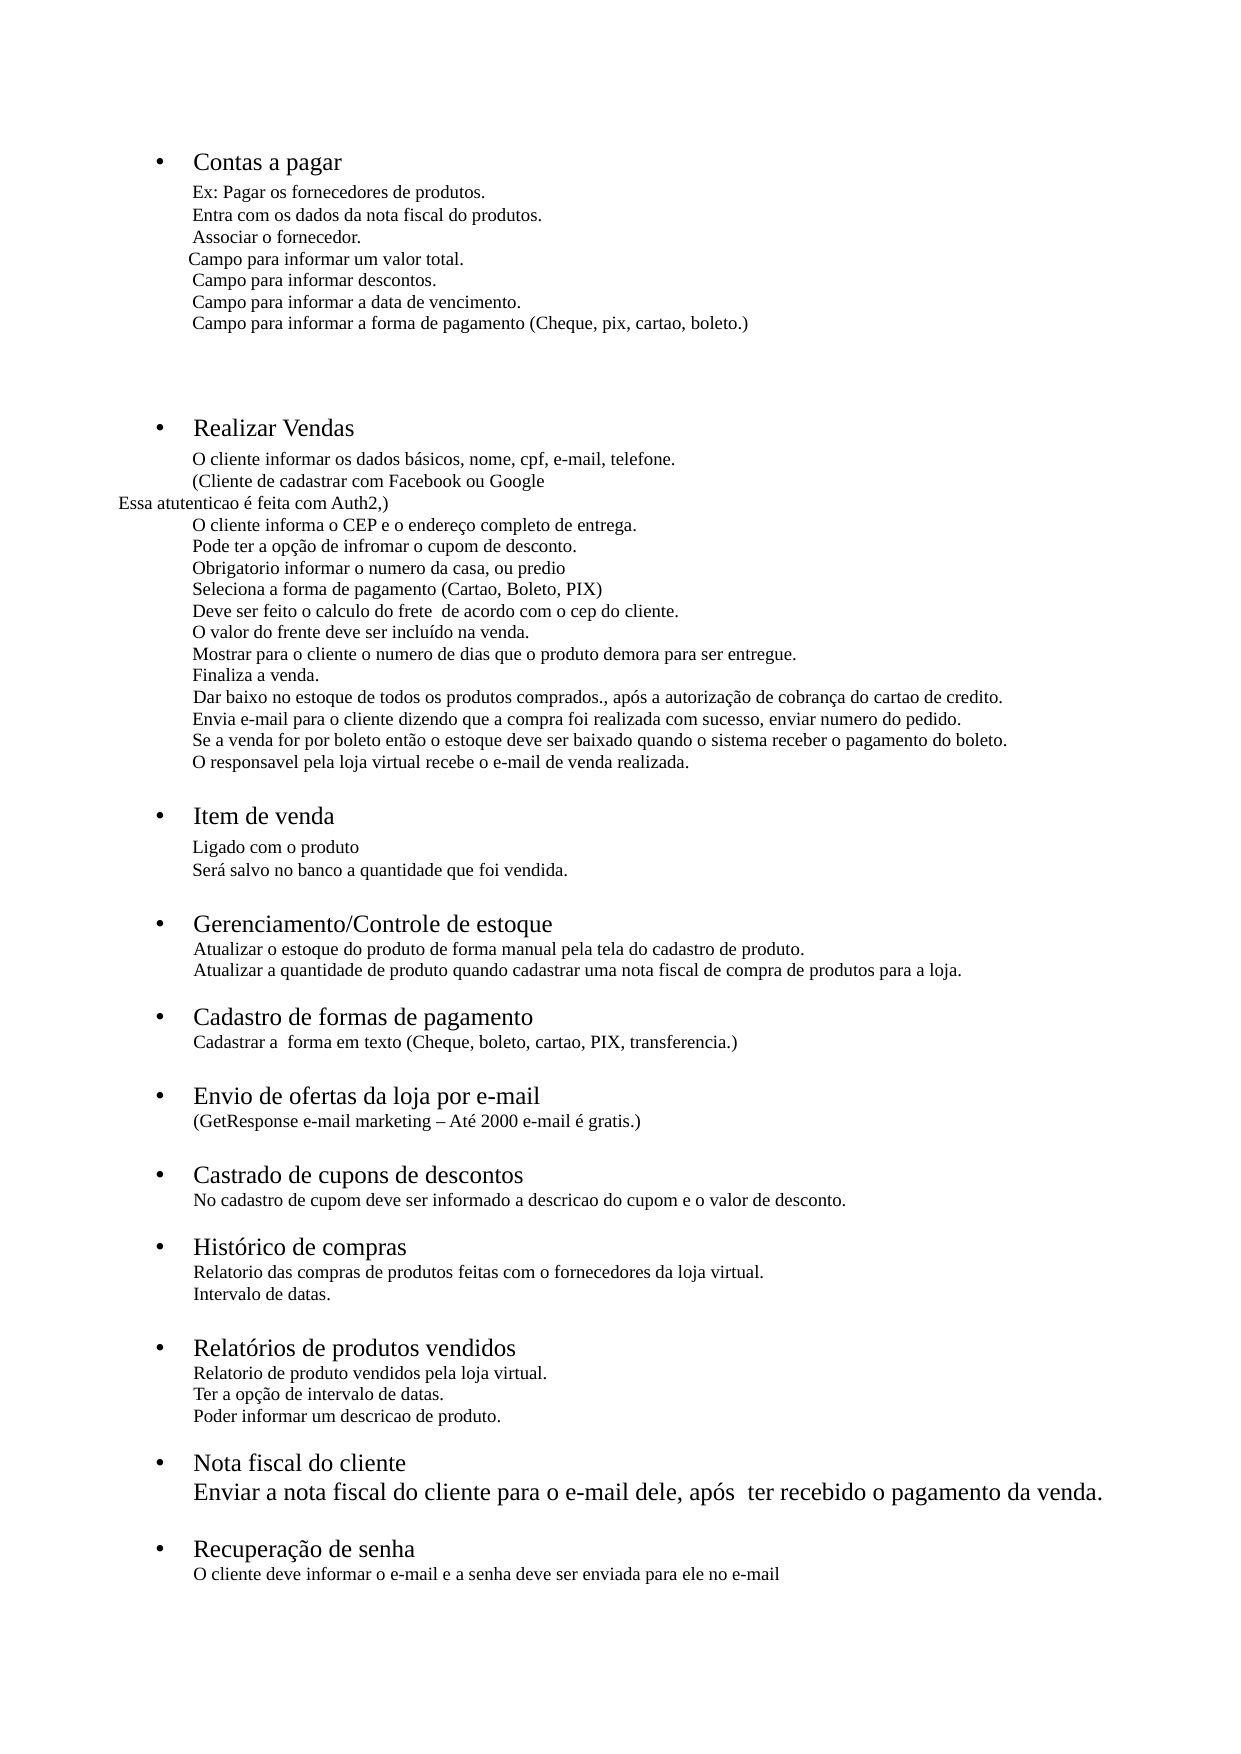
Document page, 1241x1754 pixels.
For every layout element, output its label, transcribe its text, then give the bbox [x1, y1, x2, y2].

text Campo para informar descontos. [118, 269, 1122, 291]
text Mostrar para o cliente o numero de dias que o produto demora para ser entregue. [118, 643, 1122, 664]
text O valor do frente deve ser incluído na venda. [118, 621, 1122, 643]
text Dar baixo no estoque de todos os produtos comprados., após a autorização de cobrança do cartao de credito. [118, 686, 1122, 707]
list Relatorio de produto vendidos pela loja virtual. [156, 1362, 1122, 1383]
list Atualizar a quantidade de produto quando cadastrar uma nota fiscal de compra de produtos para a loja. [156, 959, 1122, 981]
text O responsavel pela loja virtual recebe o e-mail de venda realizada. [118, 751, 1122, 772]
list Realizar Vendas [156, 413, 1122, 442]
text Seleciona a forma de pagamento (Cartao, Boleto, PIX) [118, 578, 1122, 600]
list Gerenciamento/Controle de estoque [156, 909, 1122, 937]
text Campo para informar a forma de pagamento (Cheque, pix, cartao, boleto.) [118, 312, 1122, 334]
list Atualizar o estoque do produto de forma manual pela tela do cadastro de produto. [156, 937, 1122, 959]
text (Cliente de cadastrar com Facebook ou Google [118, 470, 1122, 492]
list Intervalo de datas. [156, 1282, 1122, 1304]
list Enviar a nota fiscal do cliente para o e-mail dele, após ter recebido o pagamento da venda. [156, 1477, 1122, 1505]
list Nota fiscal do cliente [156, 1448, 1122, 1477]
list Recuperação de senha [156, 1534, 1122, 1563]
text Se a venda for por boleto então o estoque deve ser baixado quando o sistema receber o pagamento do boleto. [118, 729, 1122, 751]
list Castrado de cupons de descontos [156, 1160, 1122, 1189]
text Essa atutenticao é feita com Auth2,) [118, 492, 1122, 513]
text Campo para informar a data de vencimento. [118, 291, 1122, 312]
text Pode ter a opção de infromar o cupom de desconto. [118, 535, 1122, 557]
text Campo para informar um valor total. [118, 247, 1122, 269]
text Envia e-mail para o cliente dizendo que a compra foi realizada com sucesso, enviar numero do pedido. [118, 707, 1122, 729]
list Ter a opção de intervalo de datas. [156, 1383, 1122, 1405]
list Relatórios de produtos vendidos [156, 1333, 1122, 1362]
text Ligado com o produto [118, 830, 1122, 858]
text Ex: Pagar os fornecedores de produtos. [118, 176, 1122, 204]
text O cliente informar os dados básicos, nome, cpf, e-mail, telefone. [118, 442, 1122, 470]
text Obrigatorio informar o numero da casa, ou predio [118, 557, 1122, 578]
list Envio de ofertas da loja por e-mail [156, 1081, 1122, 1110]
list Cadastrar a forma em texto (Cheque, boleto, cartao, PIX, transferencia.) [156, 1031, 1122, 1052]
list Item de venda [156, 801, 1122, 830]
list O cliente deve informar o e-mail e a senha deve ser enviada para ele no e-mail [156, 1563, 1122, 1584]
text Entra com os dados da nota fiscal do produtos. [118, 204, 1122, 226]
list Poder informar um descricao de produto. [156, 1405, 1122, 1426]
text Deve ser feito o calculo do frete de acordo com o cep do cliente. [118, 600, 1122, 621]
list Contas a pagar [156, 147, 1122, 176]
text Finaliza a venda. [118, 664, 1122, 686]
text Associar o fornecedor. [118, 226, 1122, 247]
list Cadastro de formas de pagamento [156, 1002, 1122, 1031]
text Será salvo no banco a quantidade que foi vendida. [118, 858, 1122, 880]
list Histórico de compras [156, 1232, 1122, 1261]
text O cliente informa o CEP e o endereço completo de entrega. [118, 513, 1122, 535]
list Relatorio das compras de produtos feitas com o fornecedores da loja virtual. [156, 1261, 1122, 1282]
list No cadastro de cupom deve ser informado a descricao do cupom e o valor de desconto. [156, 1189, 1122, 1211]
list (GetResponse e-mail marketing – Até 2000 e-mail é gratis.) [156, 1110, 1122, 1132]
